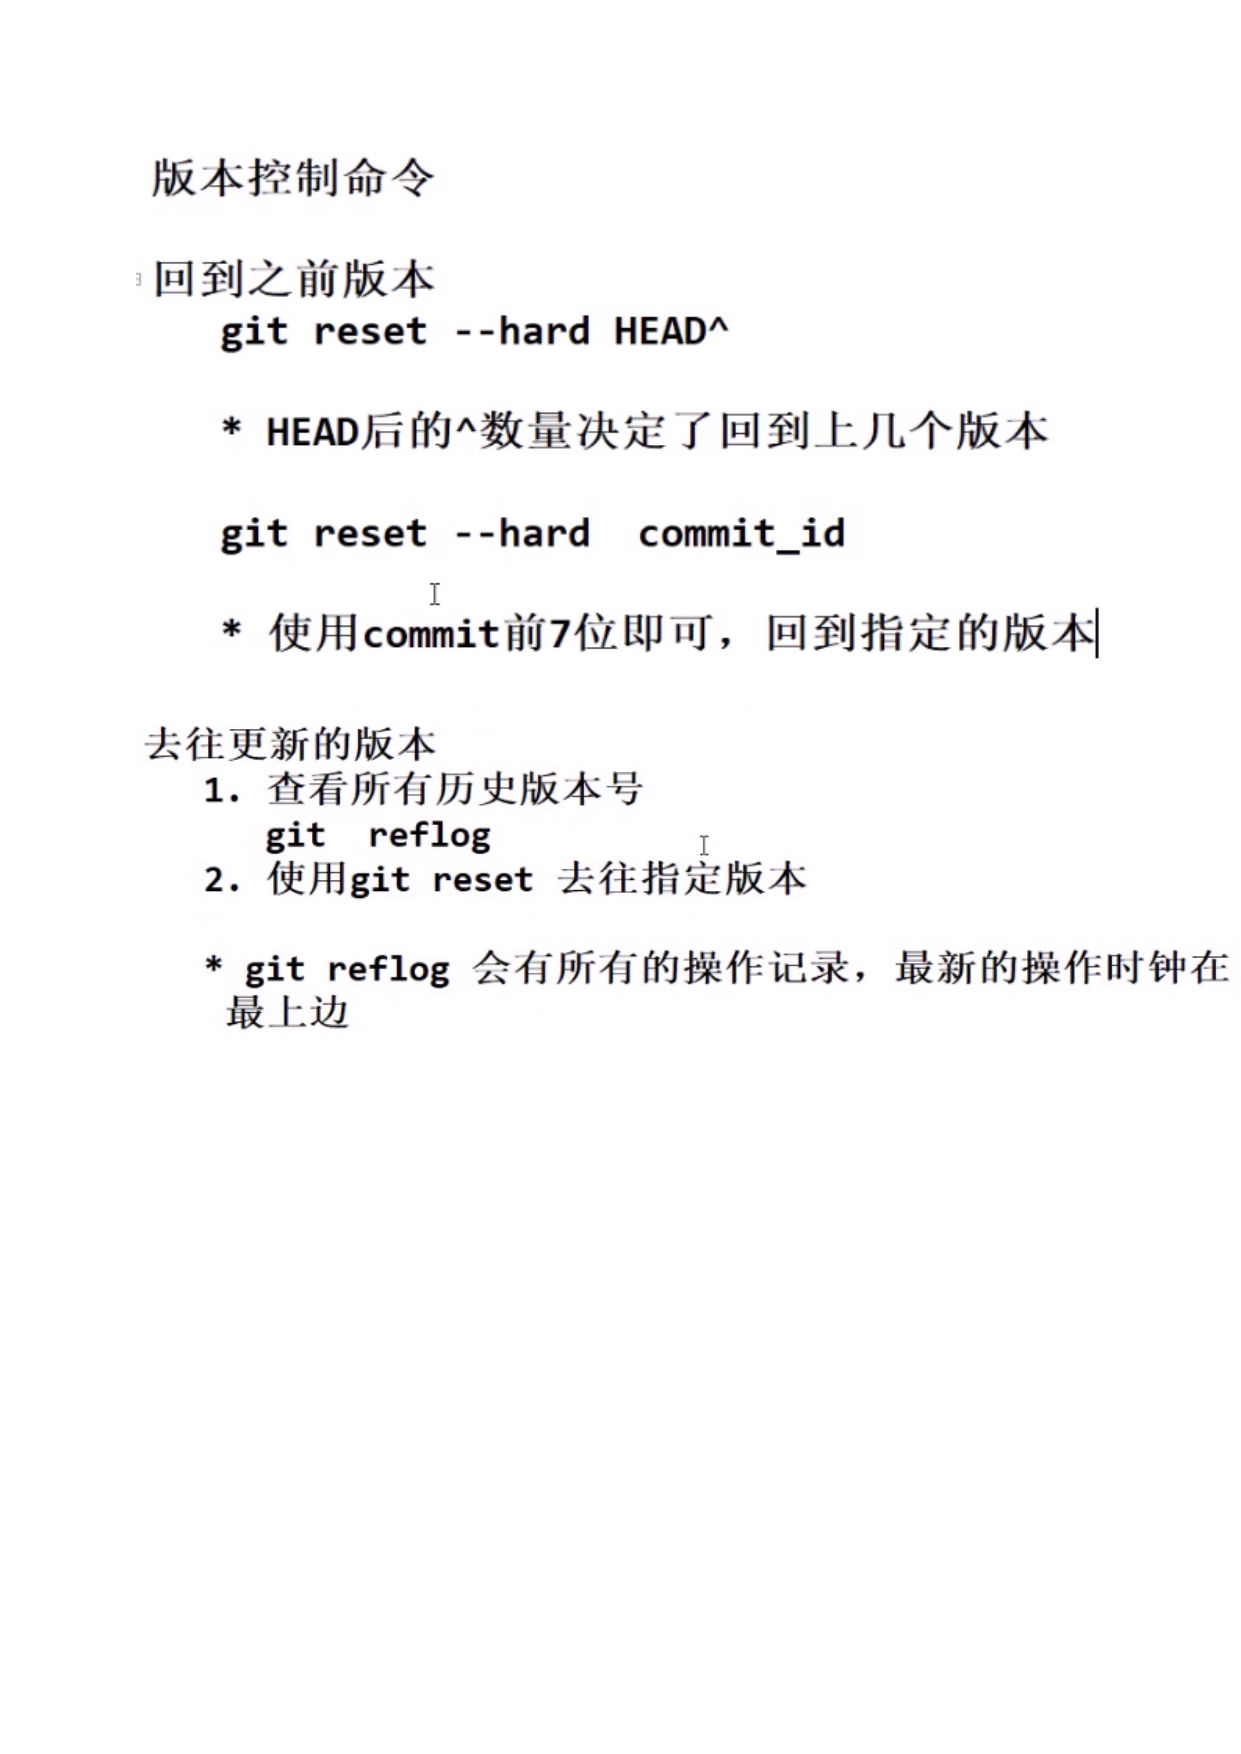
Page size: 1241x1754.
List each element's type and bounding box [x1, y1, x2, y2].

picture [135, 134, 1240, 1048]
